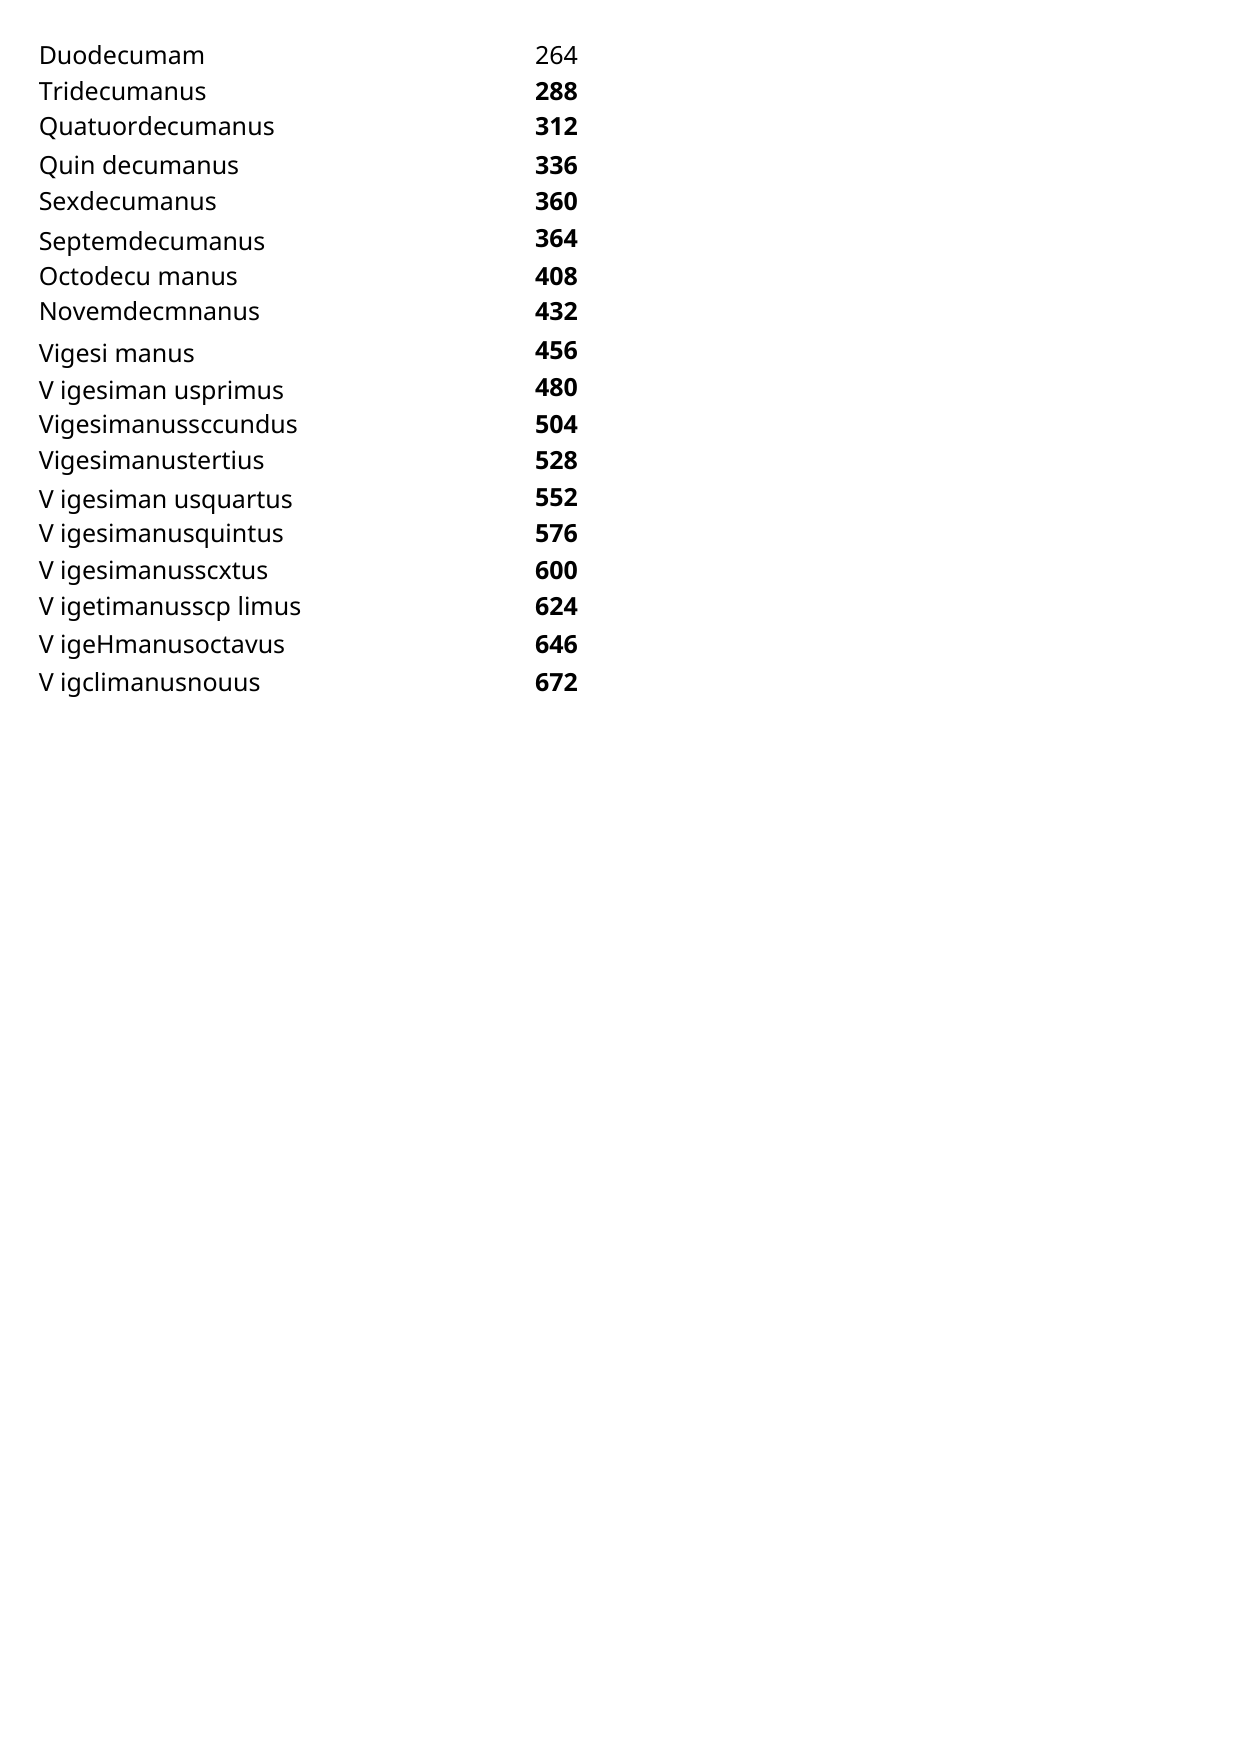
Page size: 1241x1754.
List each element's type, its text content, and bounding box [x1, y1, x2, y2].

table_header 264 [534, 38, 798, 72]
table_header Duodecumam [38, 38, 534, 72]
table_cell 576 [534, 516, 798, 552]
table_cell 552 [534, 480, 798, 516]
table_cell 360 [534, 184, 798, 218]
table_cell V igesimanusquintus [38, 516, 534, 552]
table_cell V igesimanusscxtus [38, 553, 534, 588]
table_cell Quatuordecumanus [38, 109, 534, 147]
table_cell V igetimanusscp limus [38, 588, 534, 627]
table_cell 672 [534, 661, 798, 698]
table_cell V igeHmanusoctavus [38, 627, 534, 661]
table_cell Octodecu manus [38, 258, 534, 292]
table_cell 364 [534, 218, 798, 258]
table_cell Vigesimanussccundus [38, 407, 534, 443]
table_cell Vigesimanustertius [38, 443, 534, 479]
table_cell 408 [534, 258, 798, 292]
table_cell 480 [534, 369, 798, 407]
table_cell Novemdecmnanus [38, 292, 534, 329]
table_cell 336 [534, 148, 798, 184]
table_cell Quin decumanus [38, 148, 534, 184]
table_cell V igesiman usquartus [38, 480, 534, 516]
table_cell Vigesi manus [38, 329, 534, 369]
table_cell 456 [534, 329, 798, 369]
table_cell 624 [534, 588, 798, 627]
table_cell V igclimanusnouus [38, 661, 534, 698]
table_cell 528 [534, 443, 798, 479]
table_cell 646 [534, 627, 798, 661]
table_cell V igesiman usprimus [38, 369, 534, 407]
table_cell 600 [534, 553, 798, 588]
table_cell 288 [534, 72, 798, 109]
table_cell Sexdecumanus [38, 184, 534, 218]
table_cell Septemdecumanus [38, 218, 534, 258]
table_cell 504 [534, 407, 798, 443]
table_cell 312 [534, 109, 798, 147]
table_cell 432 [534, 292, 798, 329]
table_cell Tridecumanus [38, 72, 534, 109]
